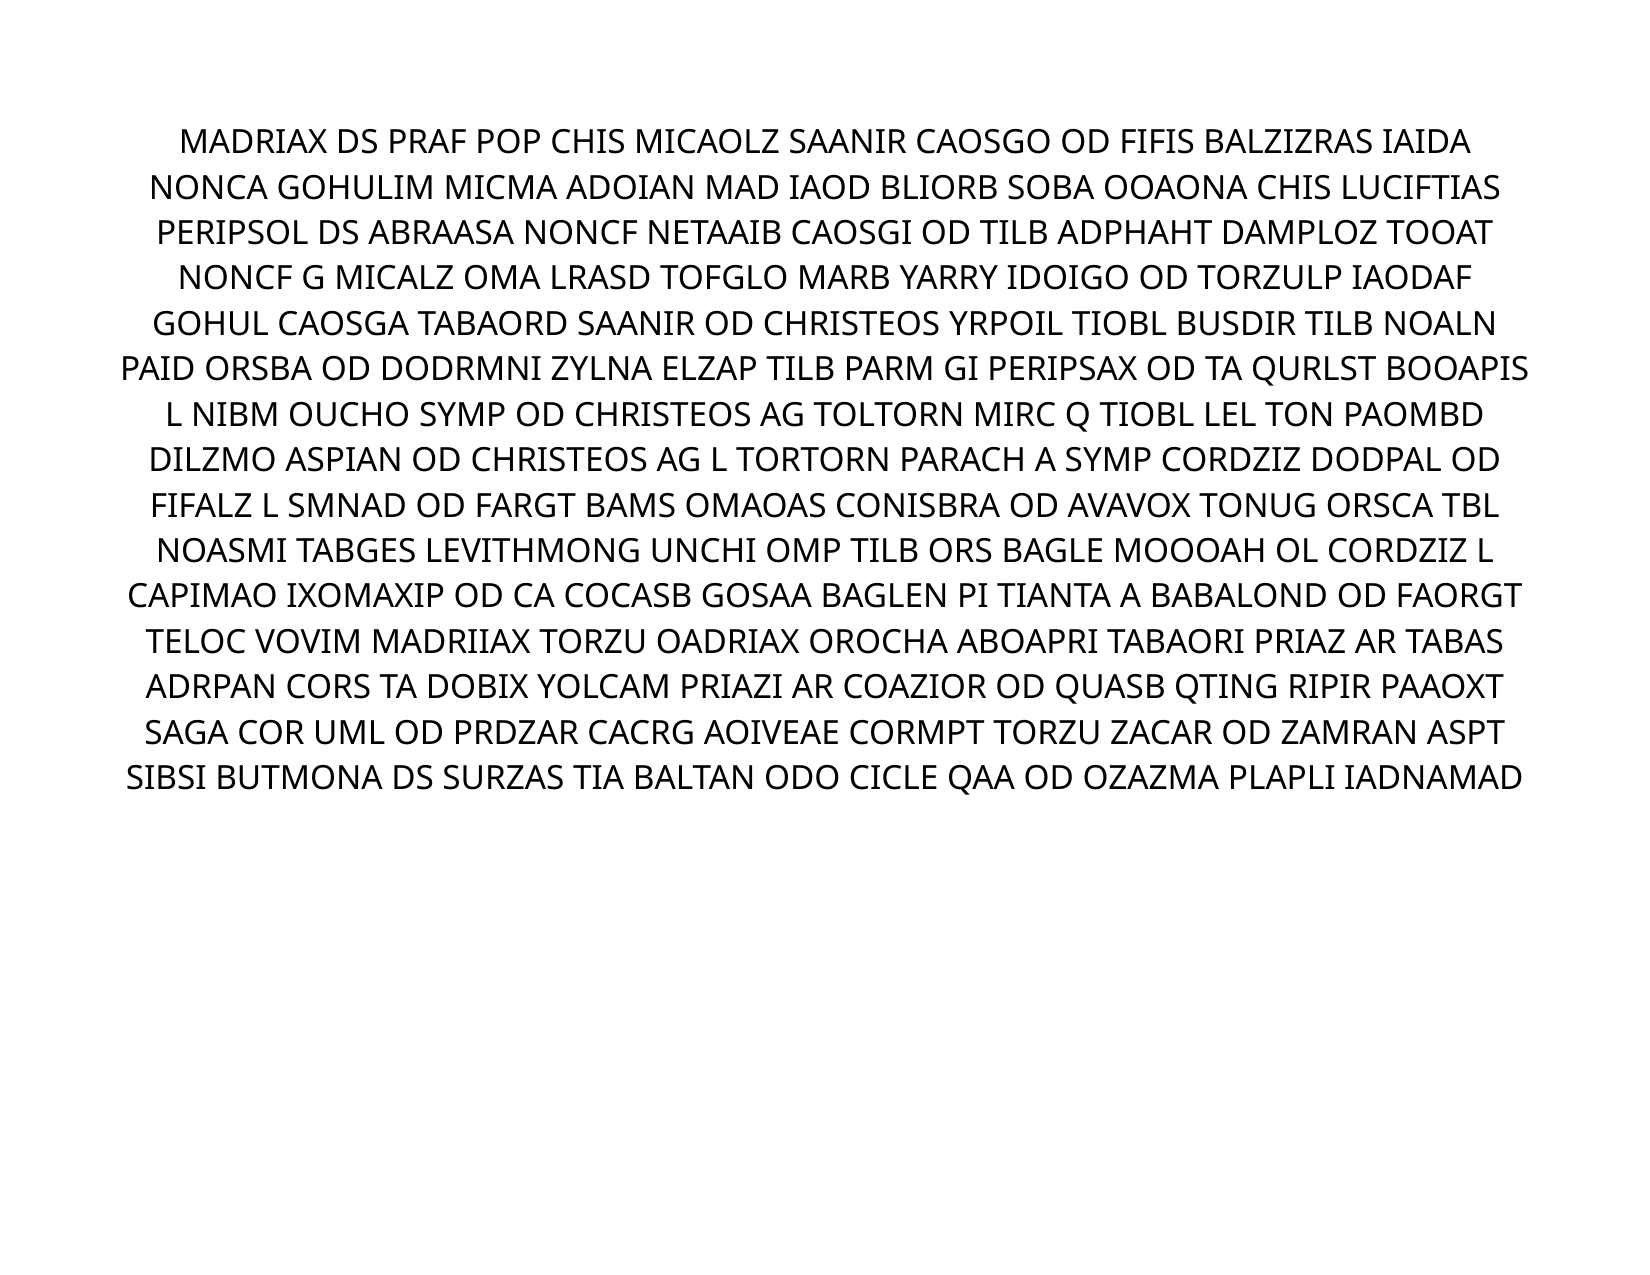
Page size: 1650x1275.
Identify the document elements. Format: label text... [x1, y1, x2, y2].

text MADRIAX DS PRAF POP CHIS MICAOLZ SAANIR CAOSGO OD FIFIS BALZIZRAS IAIDA NONCA GOHULIM MICMA ADOIAN MAD IAOD BLIORB SOBA OOAONA CHIS LUCIFTIAS PERIPSOL DS ABRAASA NONCF NETAAIB CAOSGI OD TILB ADPHAHT DAMPLOZ TOOAT NONCF G MICALZ OMA LRASD TOFGLO MARB YARRY IDOIGO OD TORZULP IAODAF GOHUL CAOSGA TABAORD SAANIR OD CHRISTEOS YRPOIL TIOBL BUSDIR TILB NOALN PAID ORSBA OD DODRMNI ZYLNA ELZAP TILB PARM GI PERIPSAX OD TA QURLST BOOAPIS L NIBM OUCHO SYMP OD CHRISTEOS AG TOLTORN MIRC Q TIOBL LEL TON PAOMBD DILZMO ASPIAN OD CHRISTEOS AG L TORTORN PARACH A SYMP CORDZIZ DODPAL OD FIFALZ L SMNAD OD FARGT BAMS OMAOAS CONISBRA OD AVAVOX TONUG ORSCA TBL NOASMI TABGES LEVITHMONG UNCHI OMP TILB ORS BAGLE MOOOAH OL CORDZIZ L CAPIMAO IXOMAXIP OD CA COCASB GOSAA BAGLEN PI TIANTA A BABALOND OD FAORGT TELOC VOVIM MADRIIAX TORZU OADRIAX OROCHA ABOAPRI TABAORI PRIAZ AR TABAS ADRPAN CORS TA DOBIX YOLCAM PRIAZI AR COAZIOR OD QUASB QTING RIPIR PAAOXT SAGA COR UML OD PRDZAR CACRG AOIVEAE CORMPT TORZU ZACAR OD ZAMRAN ASPT SIBSI BUTMONA DS SURZAS TIA BALTAN ODO CICLE QAA OD OZAZMA PLAPLI IADNAMAD [118, 118, 1532, 799]
